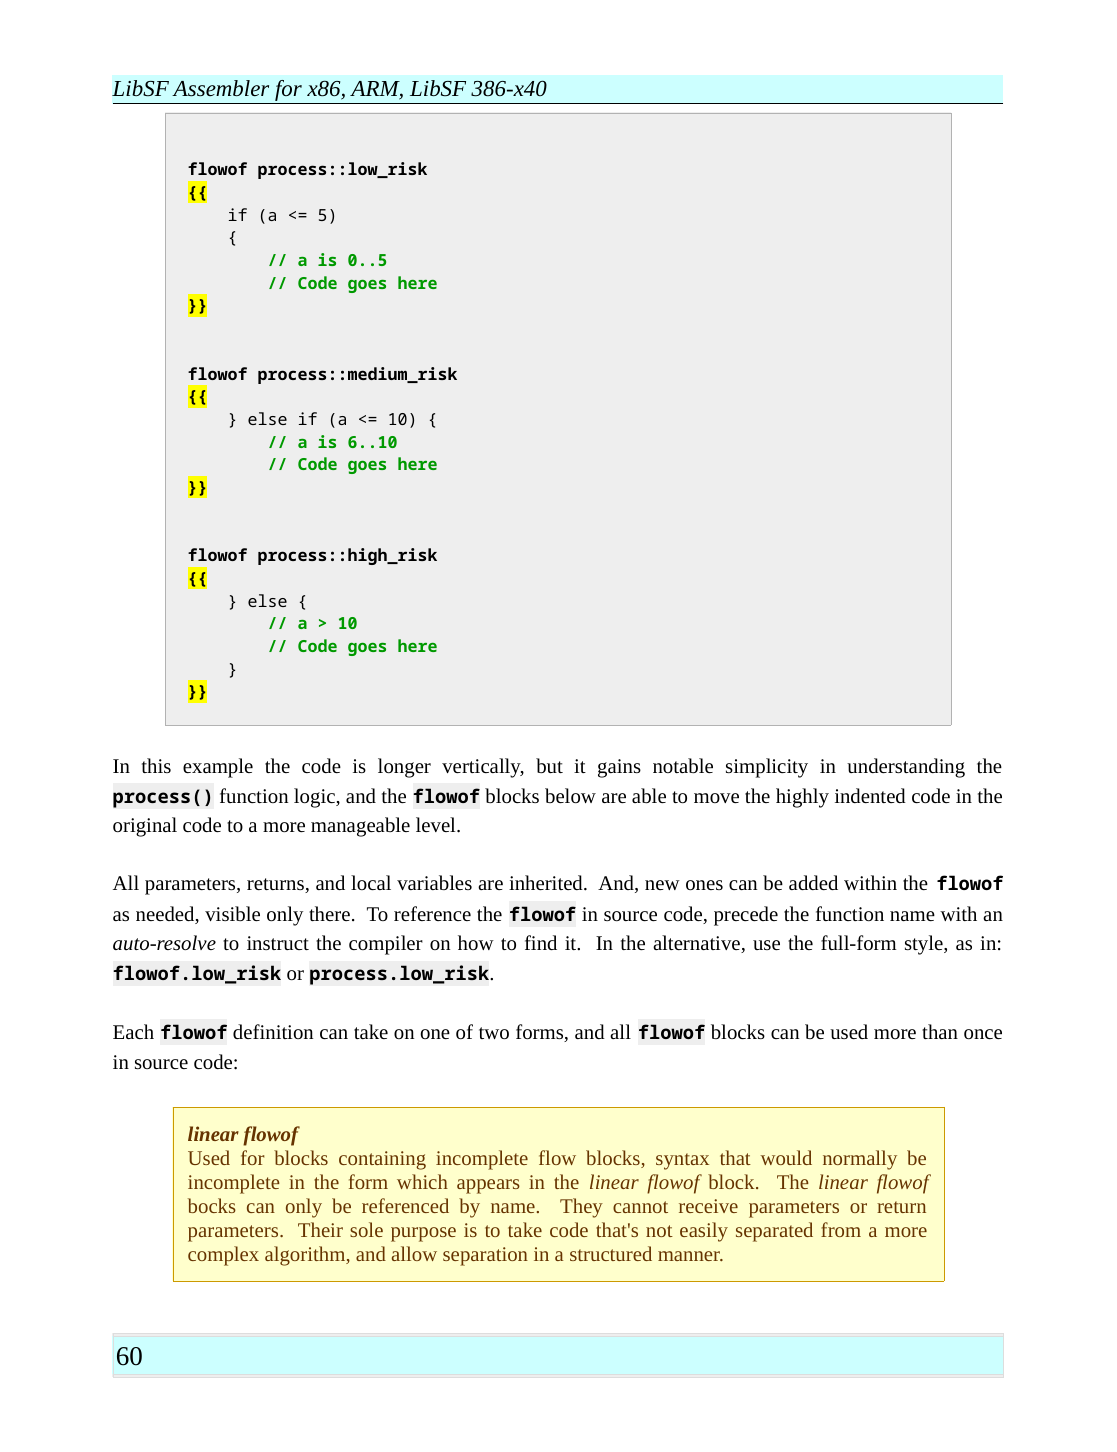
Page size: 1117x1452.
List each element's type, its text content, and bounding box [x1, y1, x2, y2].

text linear flowof Used for blocks containing incomplete flow blocks, syntax that would normally be incomplete in the form which appears in the linear flowof block. The linear flowof bocks can only be referenced by name. They cannot receive parameters or return parameters. Their sole purpose is to take code that's not easily separated from a more complex algorithm, and allow separation in a structured manner. [174, 1108, 944, 1281]
text All parameters, returns, and local variables are inherited. And, new ones can be added within the flowof as needed, visible only there. To reference the flowof in source code, precede the function name with an auto-resolve to instruct the compiler on how to find it. In the alternative, use the full-form style, as in: flowof.low_risk or process.low_risk. [112, 870, 1003, 986]
text Each flowof definition can take on one of two forms, and all flowof blocks can be used more than once in source code: [112, 1019, 1003, 1074]
text flowof process::low_risk {{ if (a <= 5) { // a is 0..5 // Code goes here }} flowof process::medium_risk {{ } else if (a <= 10) { // a is 6..10 // Code goes here }} flowof process::high_risk {{ } else { // a > 10 // Code goes here } }} [166, 114, 951, 725]
text In this example the code is longer vertically, but it gains notable simplicity in understanding the process() function logic, and the flowof blocks below are able to move the highly indented code in the original code to a more manageable level. [112, 754, 1003, 837]
